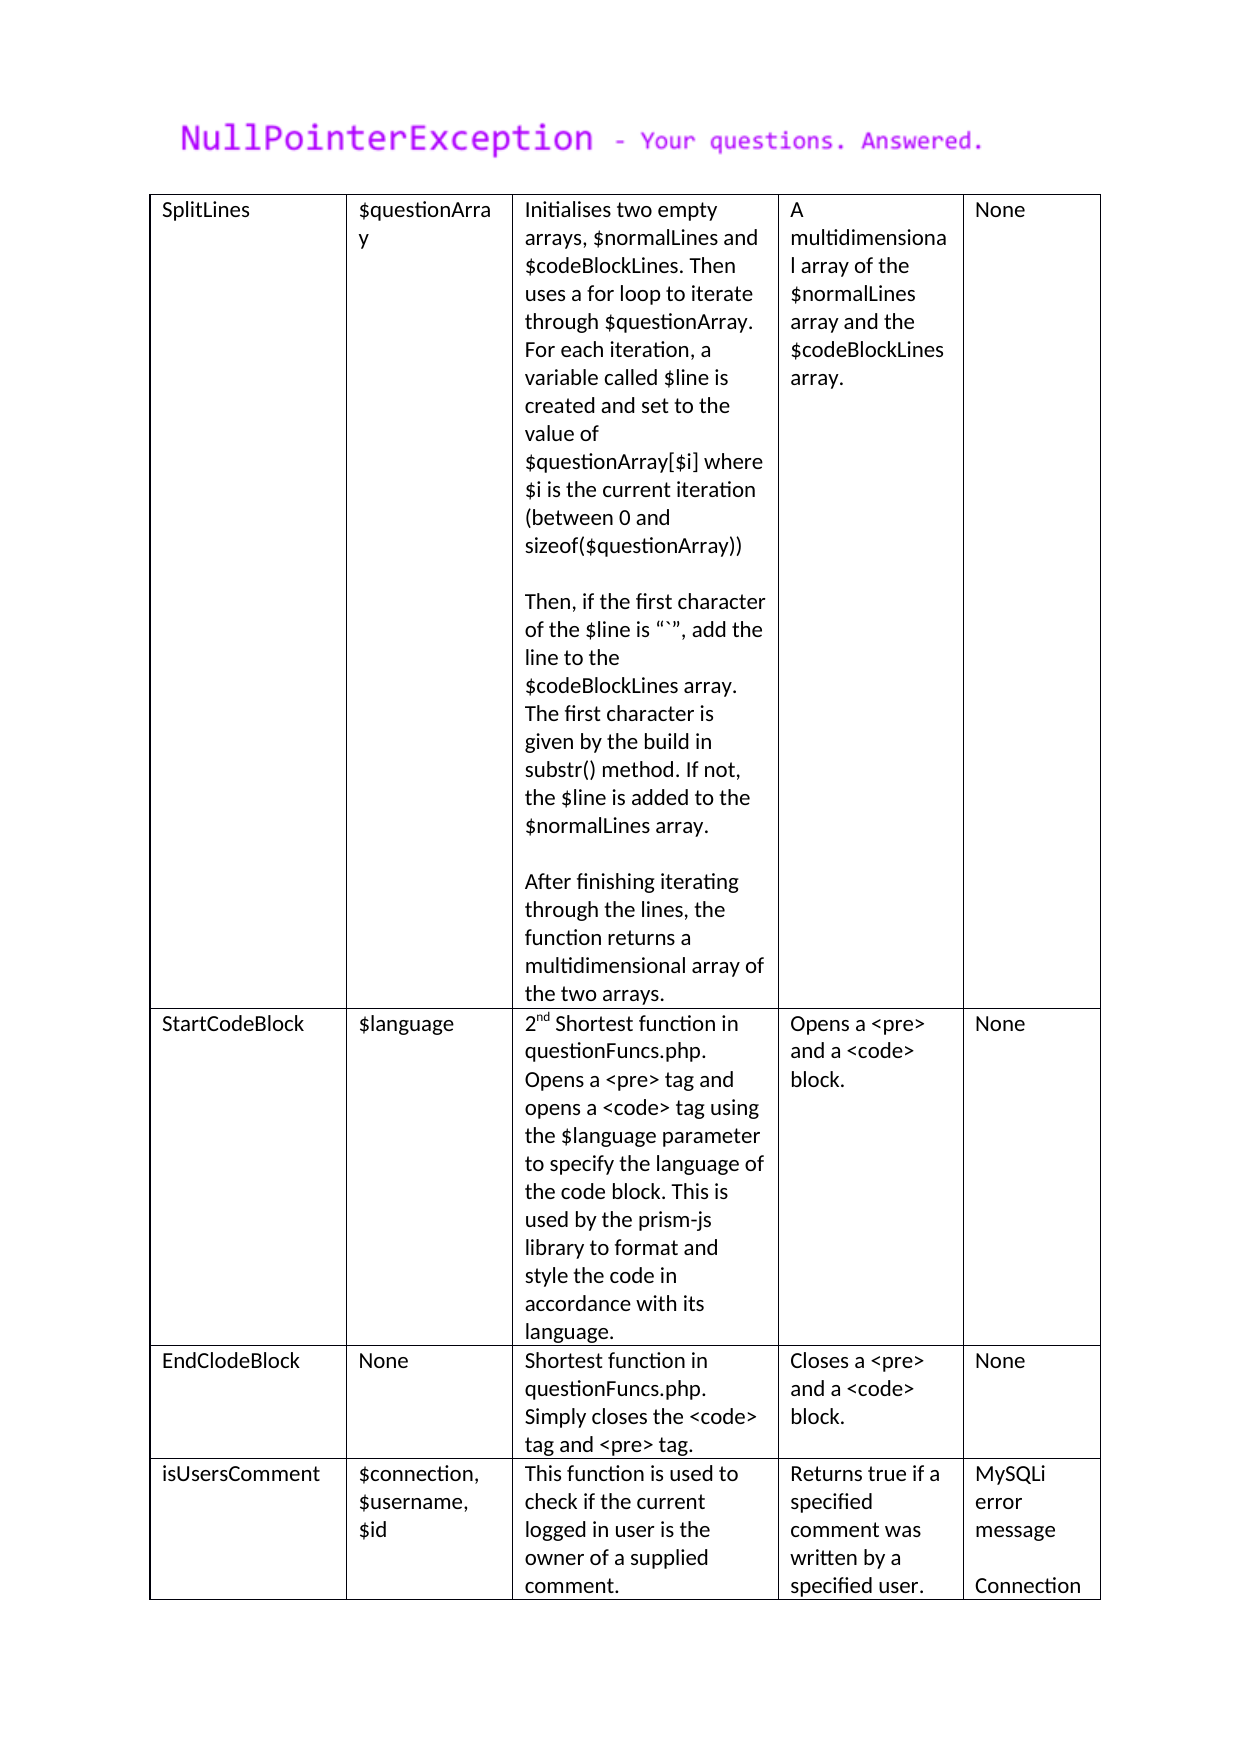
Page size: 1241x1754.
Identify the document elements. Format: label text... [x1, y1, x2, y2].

table_cell 2nd Shortest function in questionFuncs.php. Opens a <pre> tag and opens a <code> tag using the $language parameter to specify the language of the code block. This is used by the prism-js library to format and style the code in accordance with its language. [513, 1009, 778, 1345]
table_cell None [964, 195, 1100, 1008]
table_cell Initialises two empty arrays, $normalLines and $codeBlockLines. Then uses a for loop to iterate through $questionArray. For each iteration, a variable called $line is created and set to the value of $questionArray[$i] where $i is the current iteration (between 0 and sizeof($questionArray)) Then, if the first character of the $line is “`”, add the line to the $codeBlockLines array. The first character is given by the build in substr() method. If not, the $line is added to the $normalLines array. After finishing iterating through the lines, the function returns a multidimensional array of the two arrays. [513, 195, 778, 1008]
picture [150, 73, 1091, 194]
table_cell Opens a <pre> and a <code> block. [779, 1009, 963, 1345]
table_cell isUsersComment [151, 1459, 346, 1599]
table_cell $connection, $username, $id [347, 1459, 512, 1599]
table_cell Shortest function in questionFuncs.php. Simply closes the <code> tag and <pre> tag. [513, 1346, 778, 1458]
table_cell SplitLines [151, 195, 346, 1008]
table_cell None [347, 1346, 512, 1458]
table_cell MySQLi error message Connection [964, 1459, 1100, 1599]
table_cell A multidimensional array of the $normalLines array and the $codeBlockLines array. [779, 195, 963, 1008]
table_cell $questionArray [347, 195, 512, 1008]
table_cell None [964, 1009, 1100, 1345]
table_cell EndClodeBlock [151, 1346, 346, 1458]
table_cell Closes a <pre> and a <code> block. [779, 1346, 963, 1458]
table_cell StartCodeBlock [151, 1009, 346, 1345]
table_cell None [964, 1346, 1100, 1458]
table_cell Returns true if a specified comment was written by a specified user. [779, 1459, 963, 1599]
table_cell $language [347, 1009, 512, 1345]
table_cell This function is used to check if the current logged in user is the owner of a supplied comment. [513, 1459, 778, 1599]
